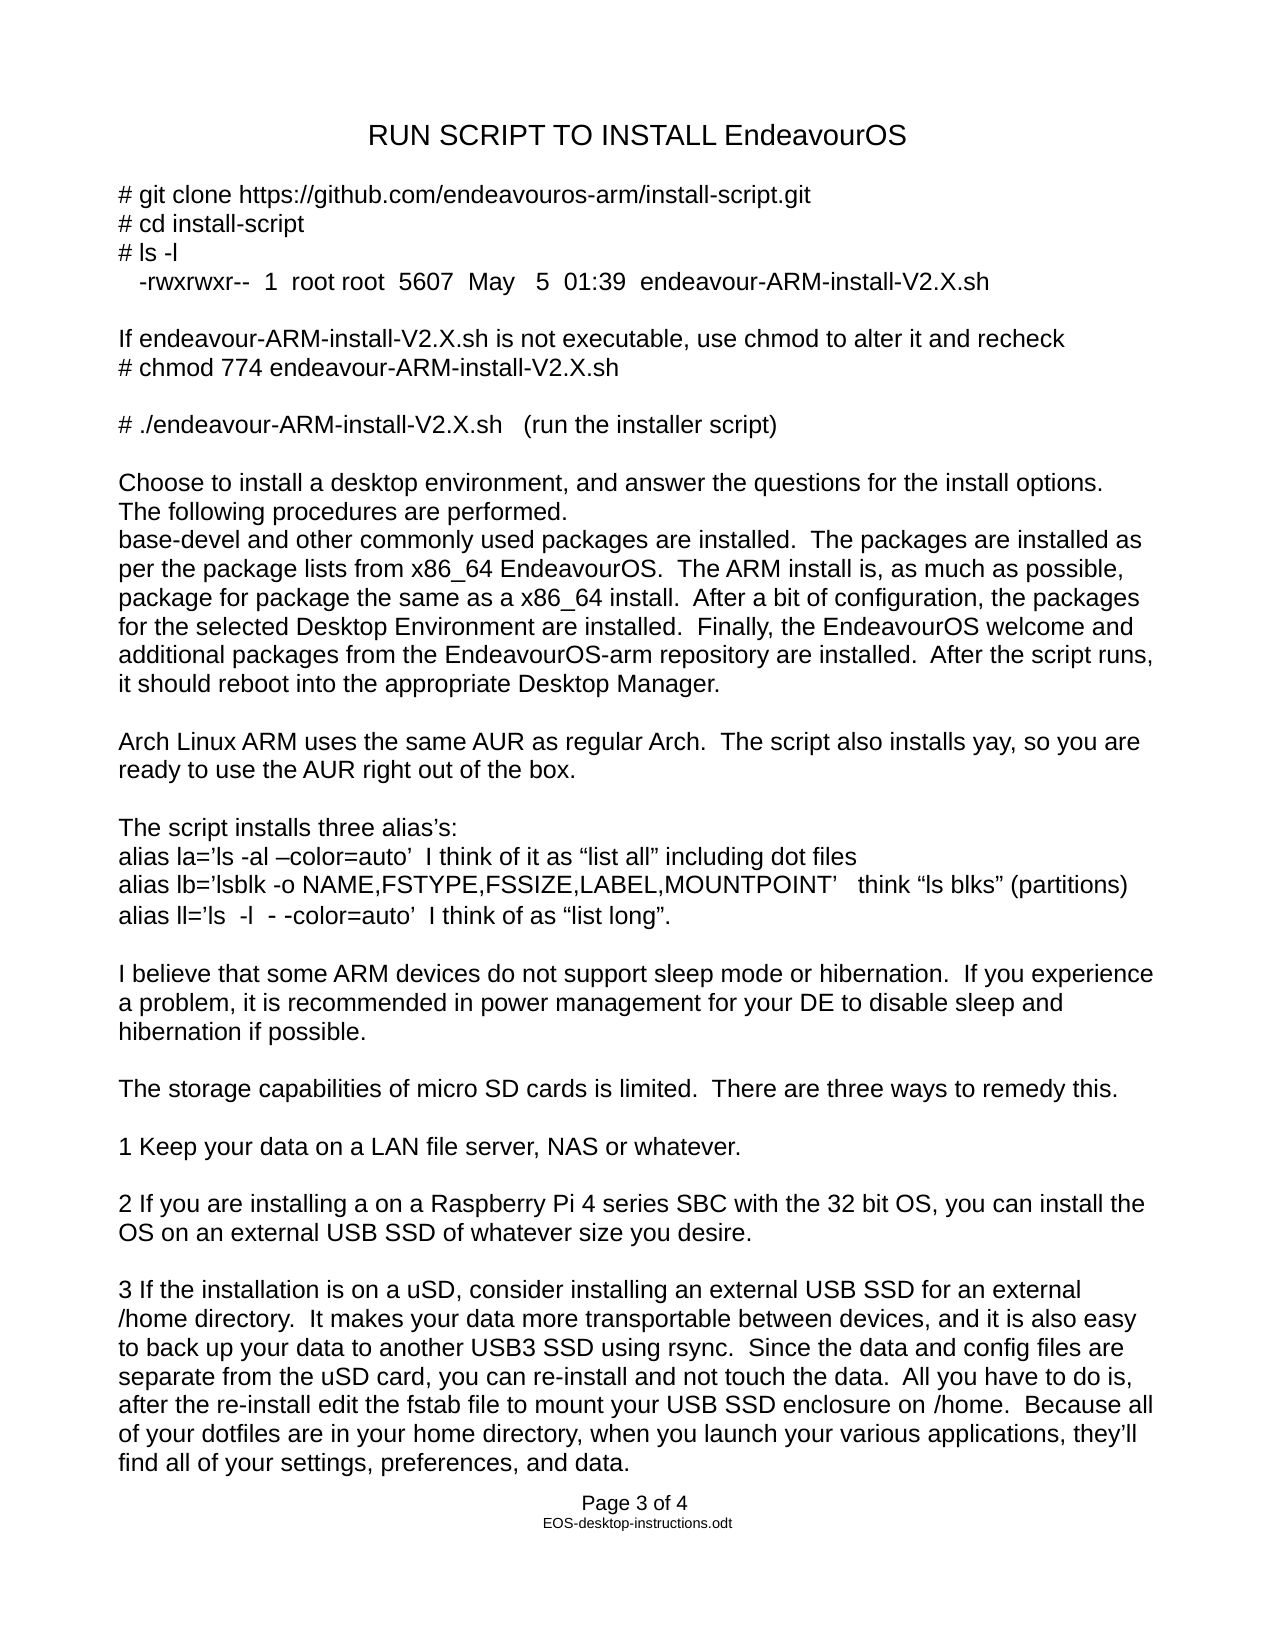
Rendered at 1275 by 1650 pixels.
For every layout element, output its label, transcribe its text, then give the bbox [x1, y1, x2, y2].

text The following procedures are performed. [118, 497, 1157, 525]
text 3 If the installation is on a uSD, consider installing an external USB SSD for an external /home directory. It makes your data more transportable between devices, and it is also easy to back up your data to another USB3 SSD using rsync. Since the data and config files are separate from the uSD card, you can re-install and not touch the data. All you have to do is, after the re-install edit the fstab file to mount your USB SSD enclosure on /home. Because all of your dotfiles are in your home directory, when you launch your various applications, they’ll find all of your settings, preferences, and data. [118, 1275, 1157, 1477]
text I believe that some ARM devices do not support sleep mode or hibernation. If you experience a problem, it is recommended in power management for your DE to disable sleep and hibernation if possible. [118, 959, 1157, 1045]
text # ./endeavour-ARM-install-V2.X.sh (run the installer script) [118, 410, 1157, 439]
text Arch Linux ARM uses the same AUR as regular Arch. The script also installs yay, so you are ready to use the AUR right out of the box. [118, 727, 1157, 784]
text alias la=’ls -al –color=auto’ I think of it as “list all” including dot files [118, 842, 1157, 870]
text 2 If you are installing a on a Raspberry Pi 4 series SBC with the 32 bit OS, you can install the OS on an external USB SSD of whatever size you desire. [118, 1189, 1157, 1247]
text If endeavour-ARM-install-V2.X.sh is not executable, use chmod to alter it and recheck [118, 324, 1157, 353]
text 1 Keep your data on a LAN file server, NAS or whatever. [118, 1132, 1157, 1160]
text alias lb=’lsblk -o NAME,FSTYPE,FSSIZE,LABEL,MOUNTPOINT’ think “ls blks” (partitions) [118, 870, 1157, 899]
text # chmod 774 endeavour-ARM-install-V2.X.sh [118, 353, 1157, 382]
text RUN SCRIPT TO INSTALL EndeavourOS [118, 118, 1157, 152]
text # cd install-script [118, 209, 1157, 238]
text base-devel and other commonly used packages are installed. The packages are installed as per the package lists from x86_64 EndeavourOS. The ARM install is, as much as possible, package for package the same as a x86_64 install. After a bit of configuration, the packages for the selected Desktop Environment are installed. Finally, the EndeavourOS welcome and additional packages from the EndeavourOS-arm repository are installed. After the script runs, it should reboot into the appropriate Desktop Manager. [118, 525, 1157, 698]
text -rwxrwxr-- 1 root root 5607 May 5 01:39 endeavour-ARM-install-V2.X.sh [118, 267, 1157, 295]
text The storage capabilities of micro SD cards is limited. There are three ways to remedy this. [118, 1074, 1157, 1103]
text alias ll=’ls -l - -color=auto’ I think of as “list long”. [118, 899, 1157, 930]
text Choose to install a desktop environment, and answer the questions for the install options. [118, 468, 1157, 497]
text # git clone https://github.com/endeavouros-arm/install-script.git [118, 180, 1157, 209]
text # ls -l [118, 238, 1157, 267]
text The script installs three alias’s: [118, 813, 1157, 842]
